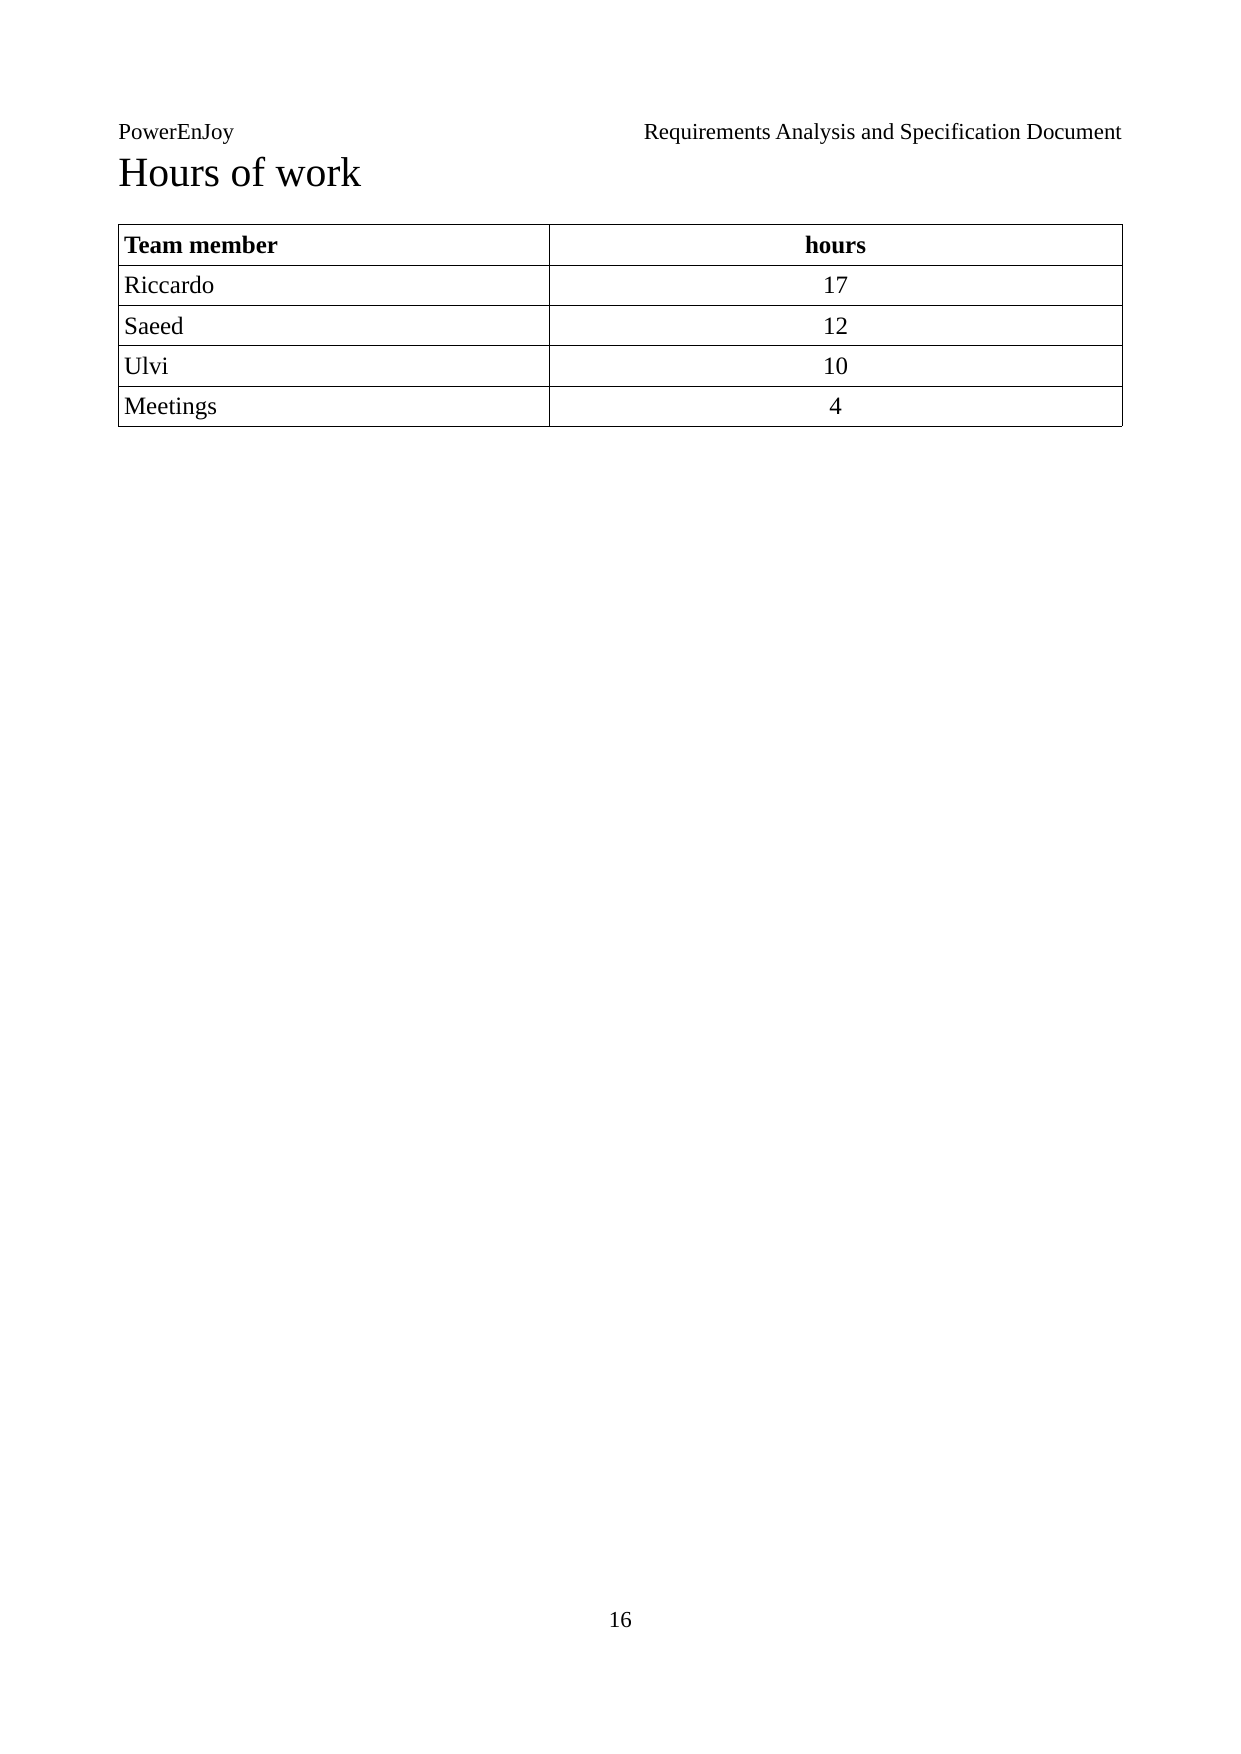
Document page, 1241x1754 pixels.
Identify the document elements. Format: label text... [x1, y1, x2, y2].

table_cell 12 [550, 306, 1122, 345]
table_cell 17 [550, 266, 1122, 305]
table_cell 10 [550, 346, 1122, 386]
table_header hours [550, 225, 1122, 264]
table_cell Saeed [119, 306, 549, 345]
text Hours of work [118, 148, 1122, 196]
table_header Team member [119, 225, 549, 264]
table_cell 4 [550, 387, 1122, 426]
table_cell Meetings [119, 387, 549, 426]
table_cell Riccardo [119, 266, 549, 305]
table_cell Ulvi [119, 346, 549, 386]
